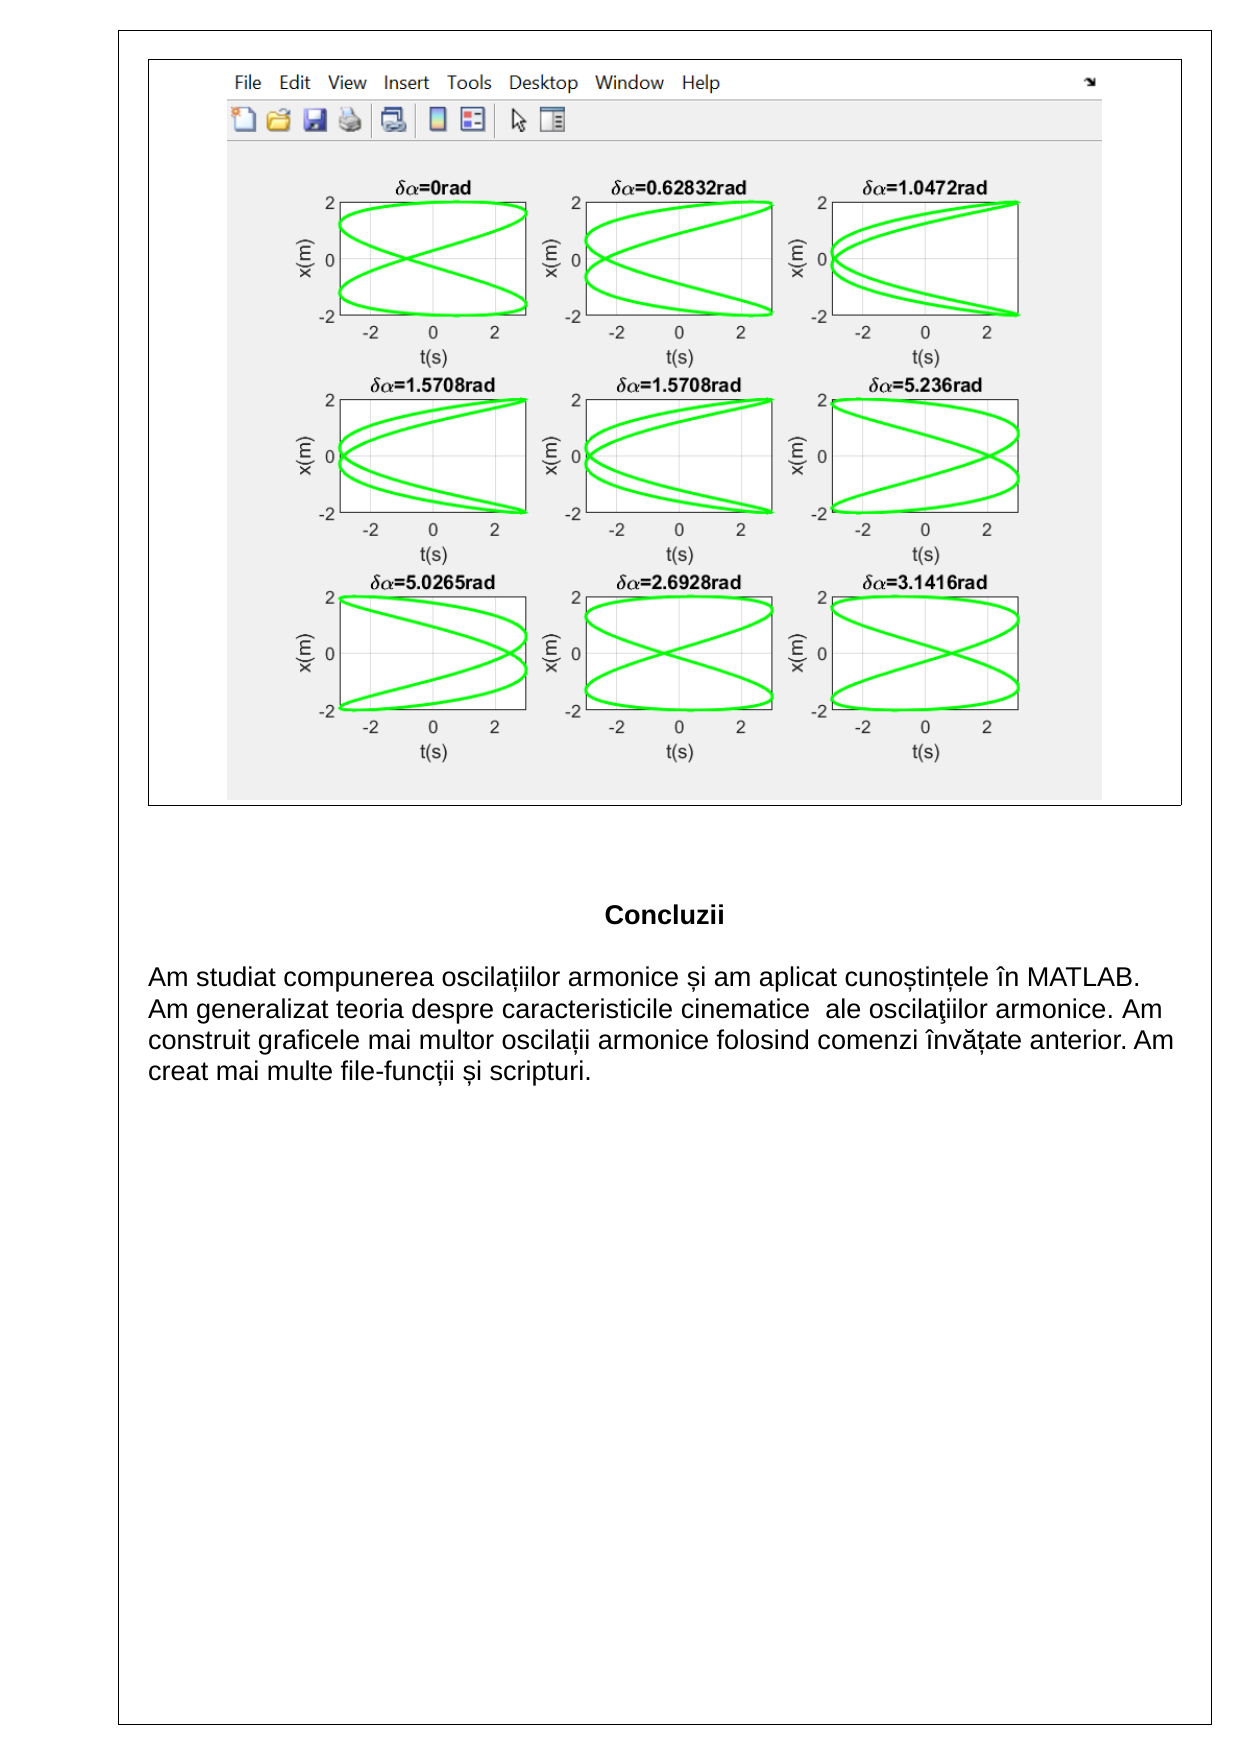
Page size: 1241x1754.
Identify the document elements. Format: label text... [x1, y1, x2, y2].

table_cell [149, 60, 1181, 805]
text Am studiat compunerea oscilațiilor armonice și am aplicat cunoștințele în MATLAB. Am generalizat teoria despre caracteristicile cinematice ale oscilaţiilor armonice. Am construit graficele mai multor oscilații armonice folosind comenzi învățate anterior. Am creat mai multe file-funcții și scripturi. [148, 961, 1181, 1086]
text Concluzii [148, 899, 1181, 930]
picture [227, 65, 1102, 800]
